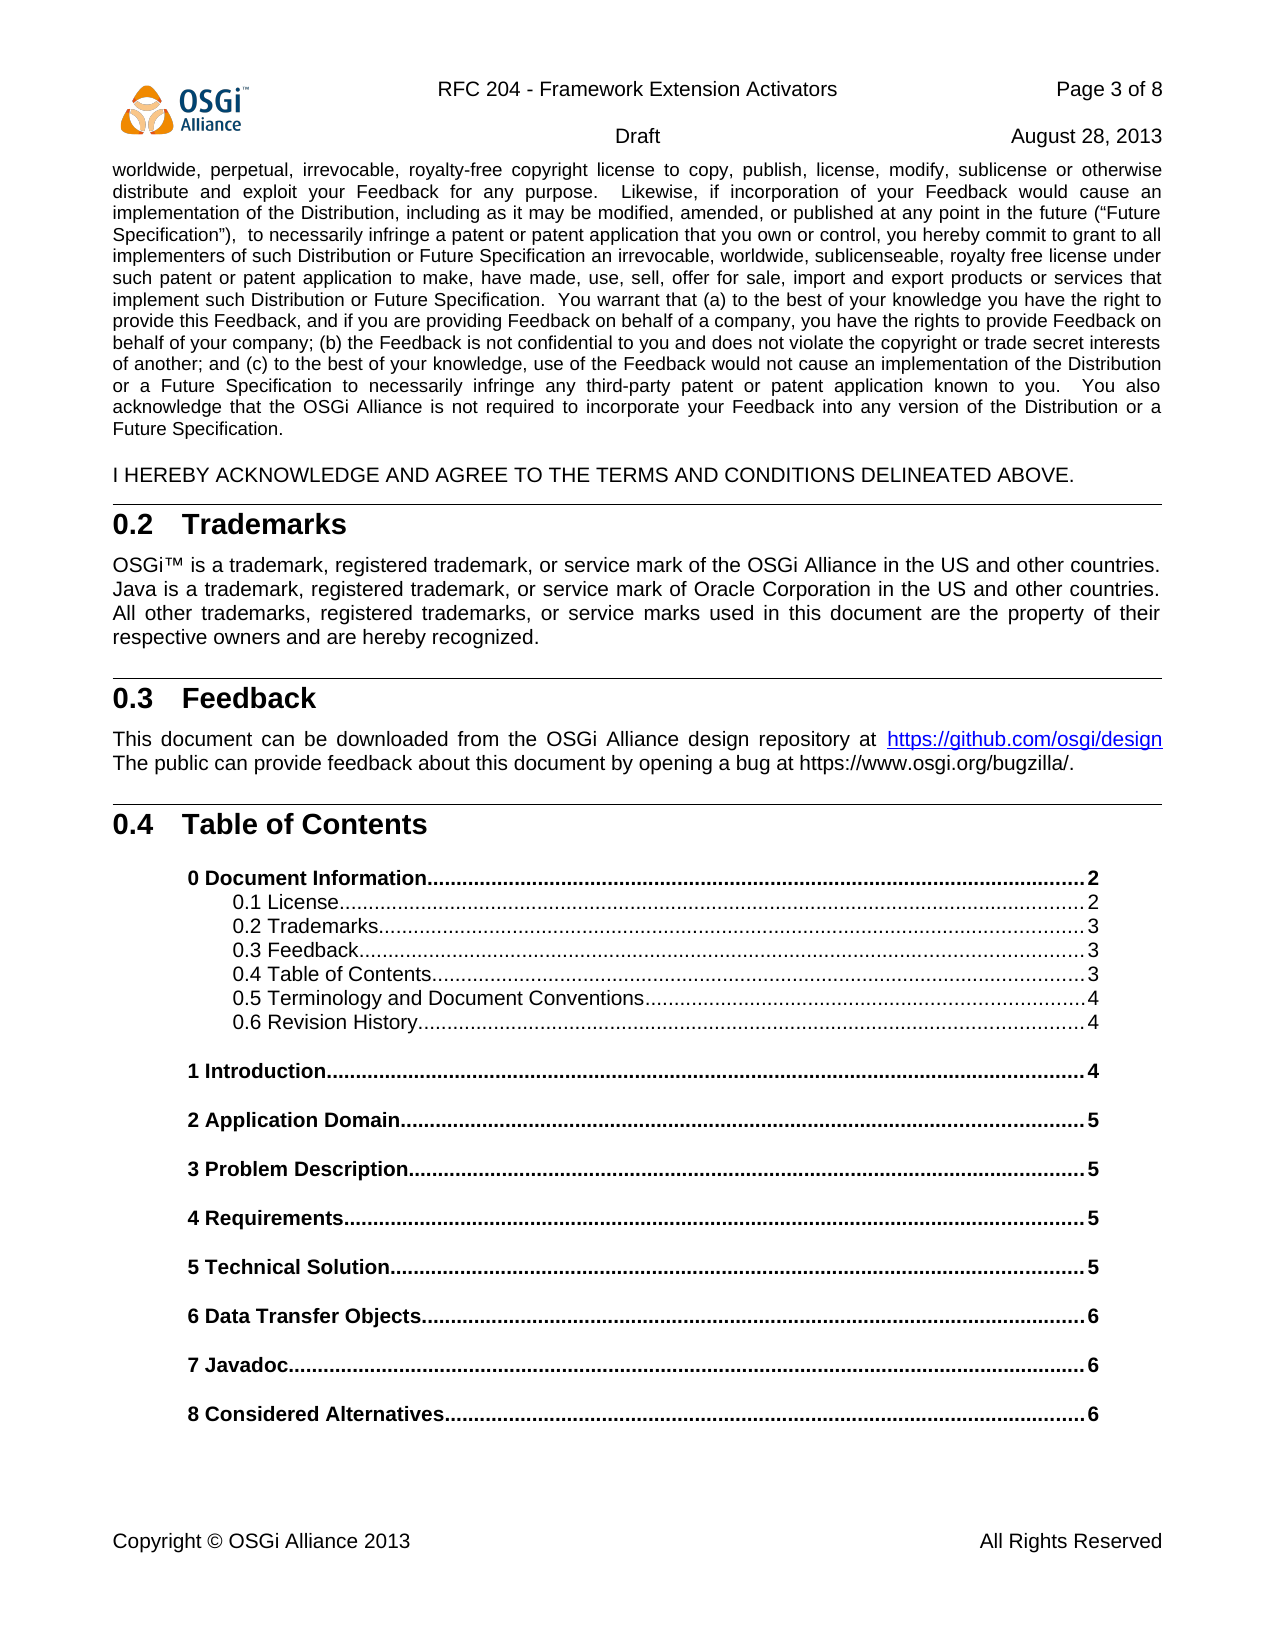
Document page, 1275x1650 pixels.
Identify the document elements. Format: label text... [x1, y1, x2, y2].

picture [113, 78, 257, 142]
subtitle Feedback [112, 679, 1162, 715]
text 5 Technical Solution 5 [187, 1254, 1162, 1278]
text 8 Considered Alternatives 6 [187, 1401, 1162, 1425]
text 3 Problem Description 5 [187, 1157, 1162, 1181]
text 0.5 Terminology and Document Conventions 4 [232, 986, 1162, 1010]
text I HEREBY ACKNOWLEDGE AND AGREE TO THE TERMS AND CONDITIONS DELINEATED ABOVE. [112, 463, 1162, 487]
text 0.3 Feedback 3 [232, 938, 1162, 962]
text 4 Requirements 5 [187, 1206, 1162, 1229]
subtitle Table of Contents [112, 805, 1162, 841]
subtitle Trademarks [112, 505, 1162, 541]
text OSGi™ is a trademark, registered trademark, or service mark of the OSGi Alliance in the US and other countries. Java is a trademark, registered trademark, or service mark of Oracle Corporation in the US and other countries. All other trademarks, registered trademarks, or service marks used in this document are the property of their respective owners and are hereby recognized. [112, 553, 1162, 649]
text 1 Introduction 4 [187, 1059, 1162, 1083]
text 0.4 Table of Contents 3 [232, 962, 1162, 986]
text 0 Document Information 2 [187, 866, 1162, 890]
text worldwide, perpetual, irrevocable, royalty-free copyright license to copy, publish, license, modify, sublicense or otherwise distribute and exploit your Feedback for any purpose. Likewise, if incorporation of your Feedback would cause an implementation of the Distribution, including as it may be modified, amended, or published at any point in the future (“Future Specification”), to necessarily infringe a patent or patent application that you own or control, you hereby commit to grant to all implementers of such Distribution or Future Specification an irrevocable, worldwide, sublicenseable, royalty free license under such patent or patent application to make, have made, use, sell, offer for sale, import and export products or services that implement such Distribution or Future Specification. You warrant that (a) to the best of your knowledge you have the right to provide this Feedback, and if you are providing Feedback on behalf of a company, you have the rights to provide Feedback on behalf of your company; (b) the Feedback is not confidential to you and does not violate the copyright or trade secret interests of another; and (c) to the best of your knowledge, use of the Feedback would not cause an implementation of the Distribution or a Future Specification to necessarily infringe any third-party patent or patent application known to you. You also acknowledge that the OSGi Alliance is not required to incorporate your Feedback into any version of the Distribution or a Future Specification. [112, 159, 1162, 439]
text 0.1 License 2 [232, 890, 1162, 914]
text 0.6 Revision History 4 [232, 1010, 1162, 1034]
text 7 Javadoc 6 [187, 1352, 1162, 1376]
text 0.2 Trademarks 3 [232, 914, 1162, 938]
text This document can be downloaded from the OSGi Alliance design repository at https://github.com/osgi/design The public can provide feedback about this document by opening a bug at https://www.osgi.org/bugzilla/. [112, 727, 1162, 775]
text 2 Application Domain 5 [187, 1108, 1162, 1132]
text 6 Data Transfer Objects 6 [187, 1303, 1162, 1327]
